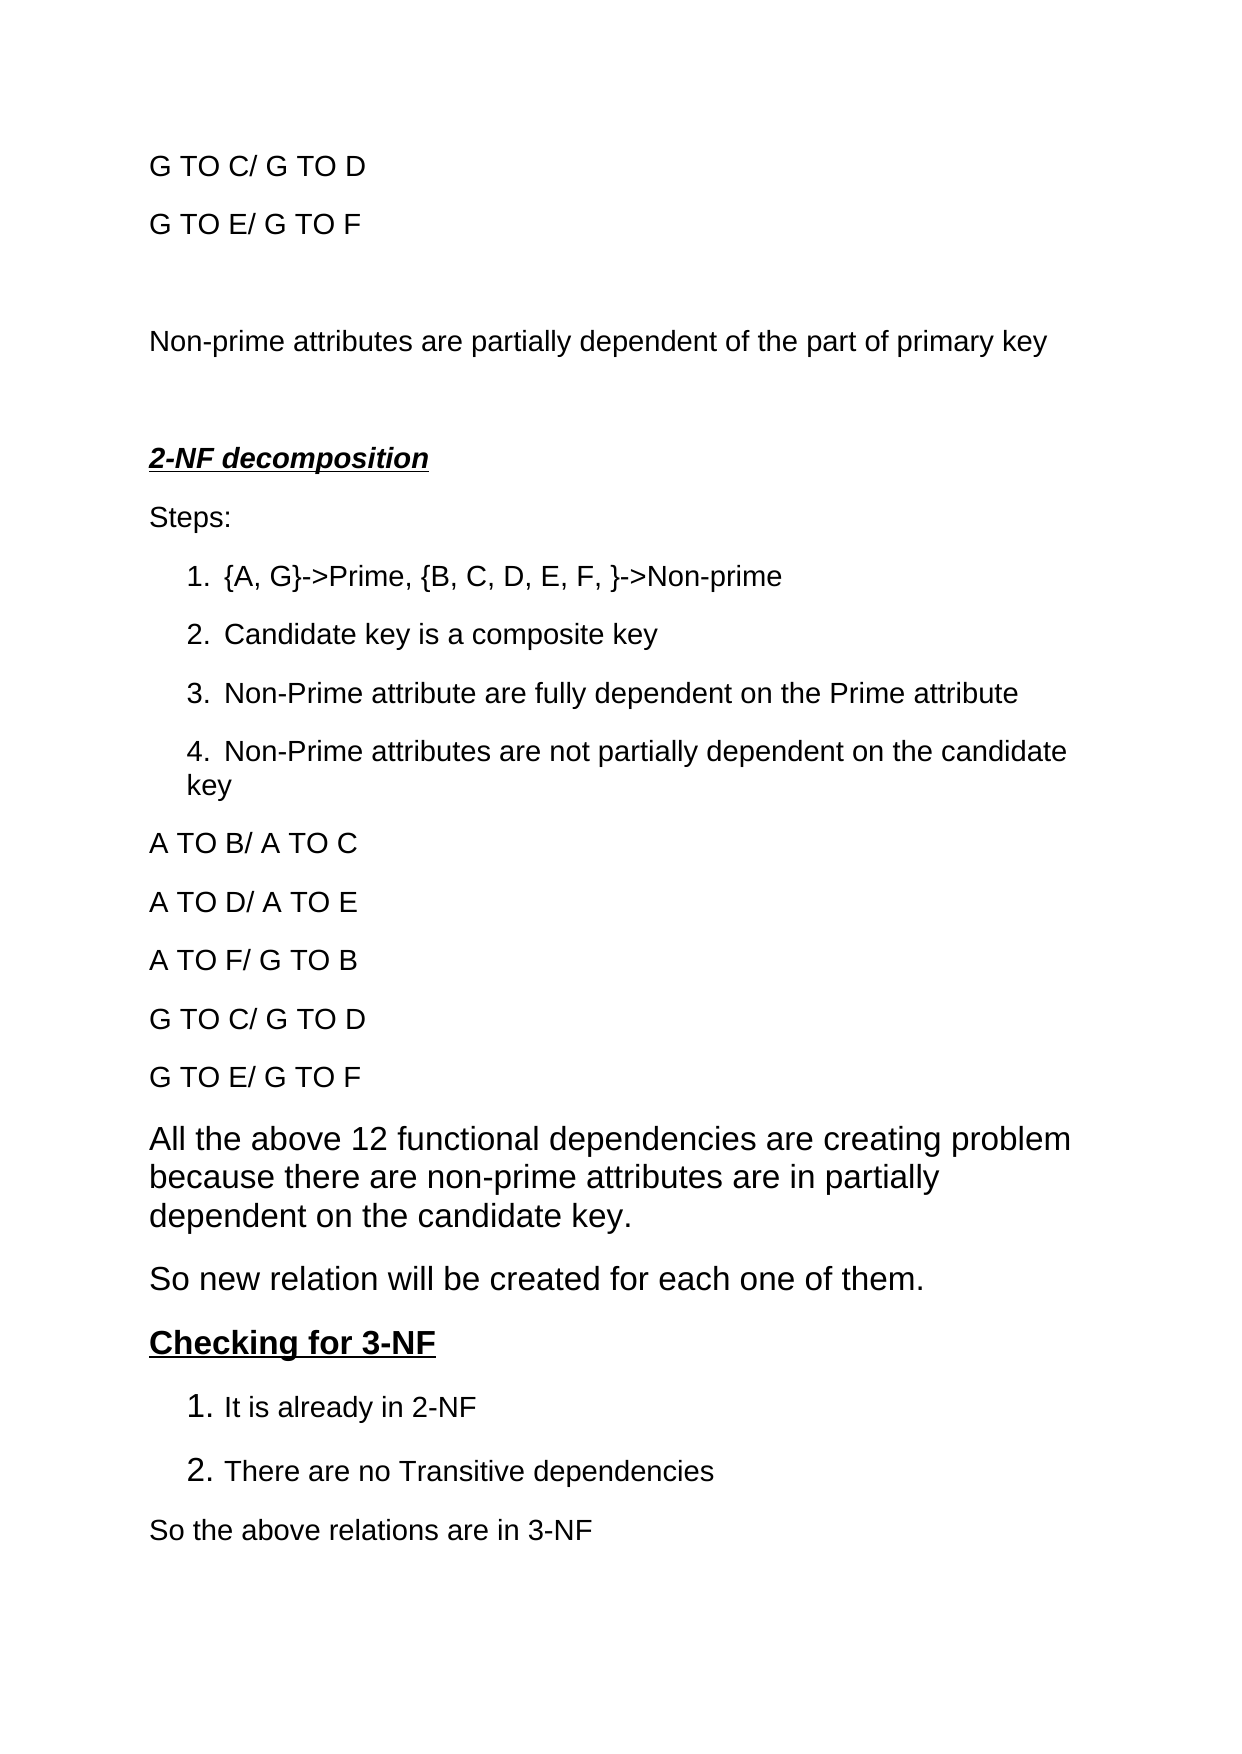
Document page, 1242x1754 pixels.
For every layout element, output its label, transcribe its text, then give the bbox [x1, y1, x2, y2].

text Checking for 3-NF [149, 1323, 1087, 1361]
text So the above relations are in 3-NF [149, 1513, 1087, 1547]
text Steps: [149, 500, 1087, 534]
text 3. Non-Prime attribute are fully dependent on the Prime attribute [186, 676, 1087, 709]
text A TO B/ A TO C [149, 826, 1087, 860]
text 1. It is already in 2-NF [186, 1386, 1087, 1425]
text A TO D/ A TO E [149, 885, 1087, 918]
text So new relation will be created for each one of them. [149, 1259, 1087, 1298]
text 2. Candidate key is a composite key [186, 617, 1087, 651]
text 2. There are no Transitive dependencies [186, 1450, 1087, 1488]
text G TO C/ G TO D [149, 149, 1087, 182]
text Non-prime attributes are partially dependent of the part of primary key [149, 324, 1087, 358]
text G TO E/ G TO F [149, 207, 1087, 241]
text 2-NF decomposition [149, 442, 1087, 475]
text 4. Non-Prime attributes are not partially dependent on the candidate key [186, 734, 1087, 801]
text A TO F/ G TO B [149, 943, 1087, 977]
text G TO C/ G TO D [149, 1002, 1087, 1036]
text All the above 12 functional dependencies are creating problem because there are non-prime attributes are in partially dependent on the candidate key. [149, 1119, 1087, 1234]
text 1. {A, G}->Prime, {B, C, D, E, F, }->Non-prime [186, 559, 1087, 592]
text G TO E/ G TO F [149, 1061, 1087, 1094]
